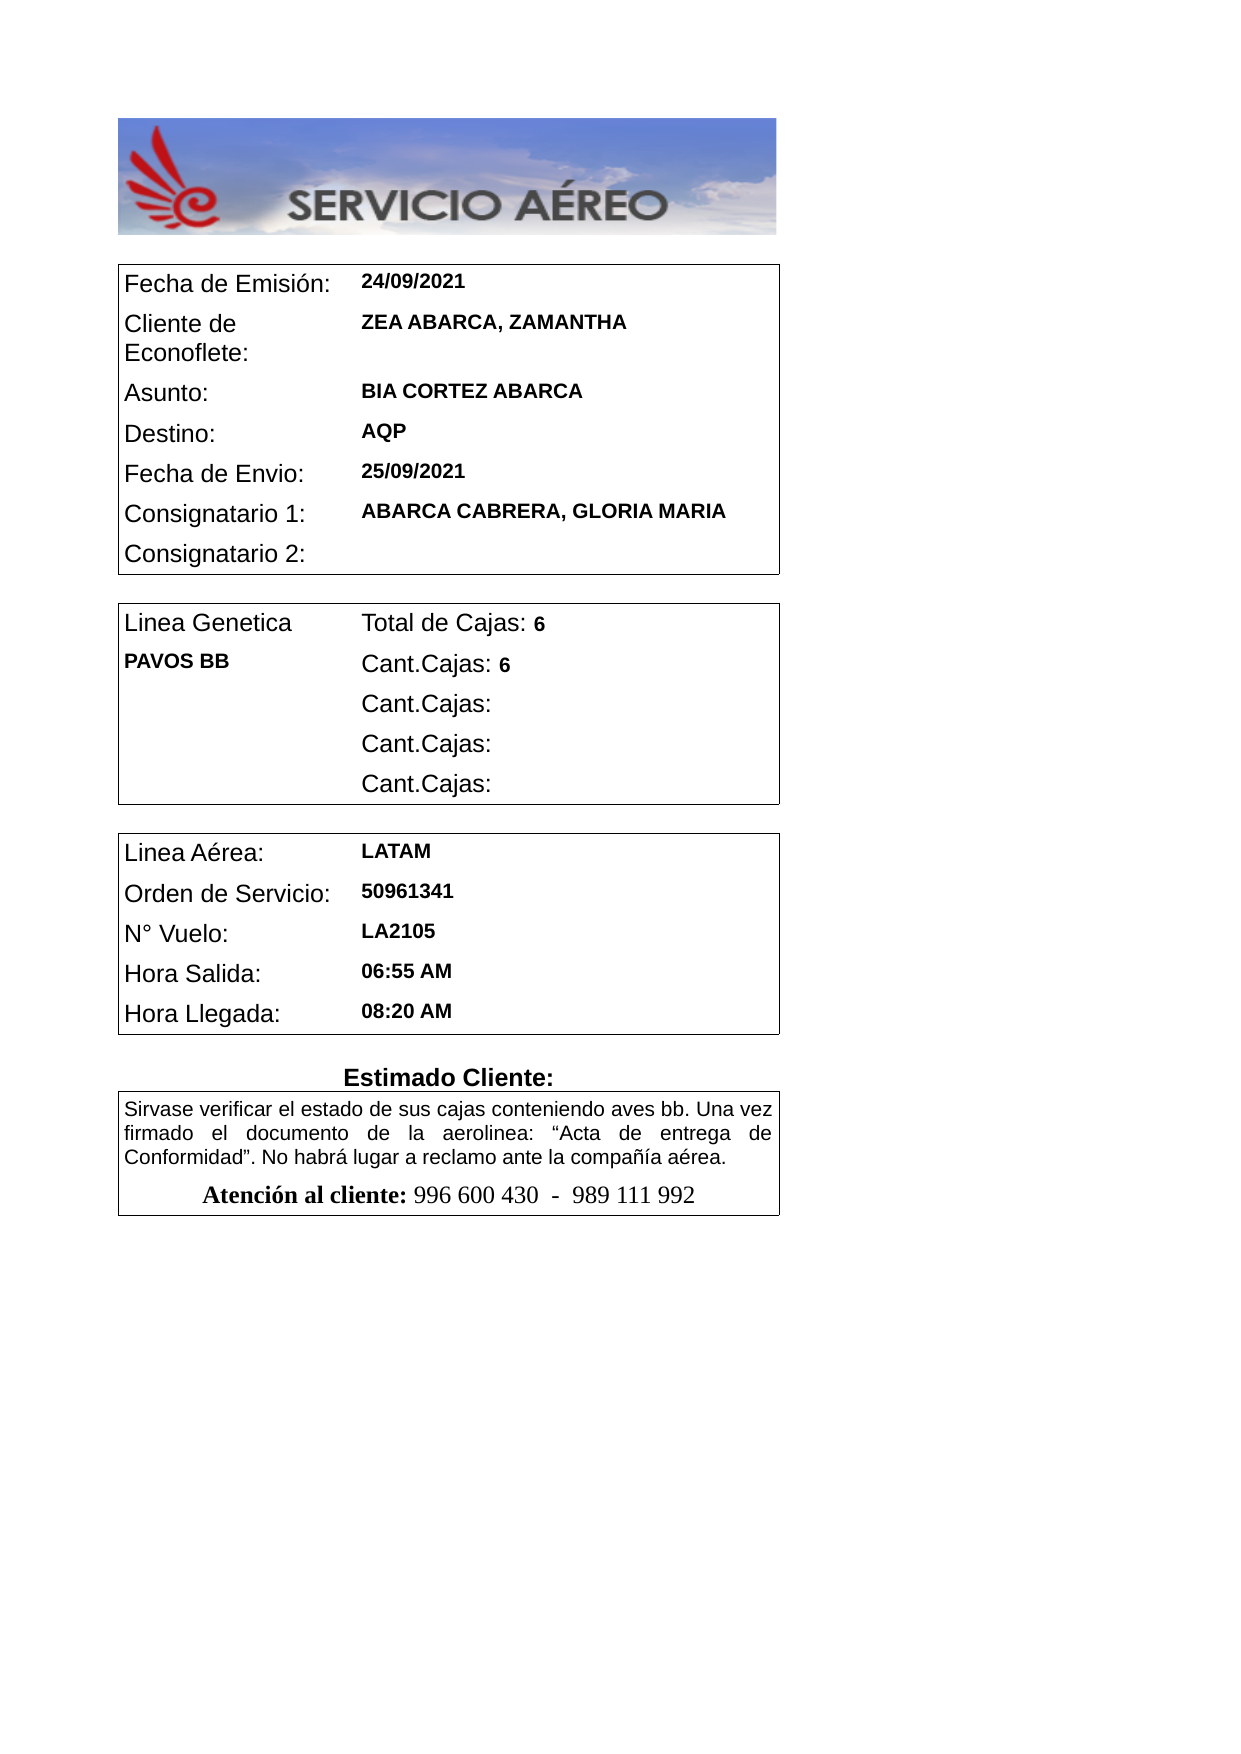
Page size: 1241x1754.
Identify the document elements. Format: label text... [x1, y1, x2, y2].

table_cell [119, 723, 356, 763]
table_cell Cant.Cajas: 6 [356, 643, 779, 683]
table_cell [118, 575, 356, 603]
table_cell Cant.Cajas: [356, 764, 779, 804]
table_cell [356, 575, 779, 603]
table_cell PAVOS BB [119, 643, 356, 683]
table_cell Cant.Cajas: [356, 683, 779, 723]
table_cell ABARCA CABRERA, GLORIA MARIA [356, 493, 779, 533]
table_cell [118, 805, 356, 833]
table_header 24/09/2021 [356, 265, 779, 304]
table_cell BIA CORTEZ ABARCA [356, 373, 779, 413]
table_cell Asunto: [119, 373, 356, 413]
table_cell [356, 534, 779, 574]
table_cell 25/09/2021 [356, 453, 779, 493]
table_cell Atención al cliente: 996 600 430 - 989 111 992 [119, 1175, 779, 1215]
table_cell Estimado Cliente: [118, 1035, 779, 1091]
table_cell [356, 805, 779, 833]
table_cell Total de Cajas: 6 [356, 604, 779, 643]
table_cell Hora Llegada: [119, 994, 356, 1034]
table_cell [119, 764, 356, 804]
table_cell Cliente de Econoflete: [119, 304, 356, 373]
table_cell Consignatario 1: [119, 493, 356, 533]
table_cell Orden de Servicio: [119, 873, 356, 913]
table_cell N° Vuelo: [119, 913, 356, 953]
table_cell 08:20 AM [356, 994, 779, 1034]
table_cell ZEA ABARCA, ZAMANTHA [356, 304, 779, 373]
table_cell LA2105 [356, 913, 779, 953]
table_cell Fecha de Envio: [119, 453, 356, 493]
table_cell Sirvase verificar el estado de sus cajas conteniendo aves bb. Una vez firmado el documento de la aerolinea: “Acta de entrega de Conformidad”. No habrá lugar a reclamo ante la compañía aérea. [119, 1092, 779, 1175]
picture [118, 118, 777, 235]
table_cell 50961341 [356, 873, 779, 913]
table_cell Hora Salida: [119, 953, 356, 993]
table_cell Destino: [119, 413, 356, 453]
table_cell Consignatario 2: [119, 534, 356, 574]
table_cell [119, 683, 356, 723]
table_cell AQP [356, 413, 779, 453]
table_cell 06:55 AM [356, 953, 779, 993]
table_cell Cant.Cajas: [356, 723, 779, 763]
table_cell Linea Aérea: [119, 834, 356, 873]
table_header Fecha de Emisión: [119, 265, 356, 304]
table_cell LATAM [356, 834, 779, 873]
table_cell Linea Genetica [119, 604, 356, 643]
